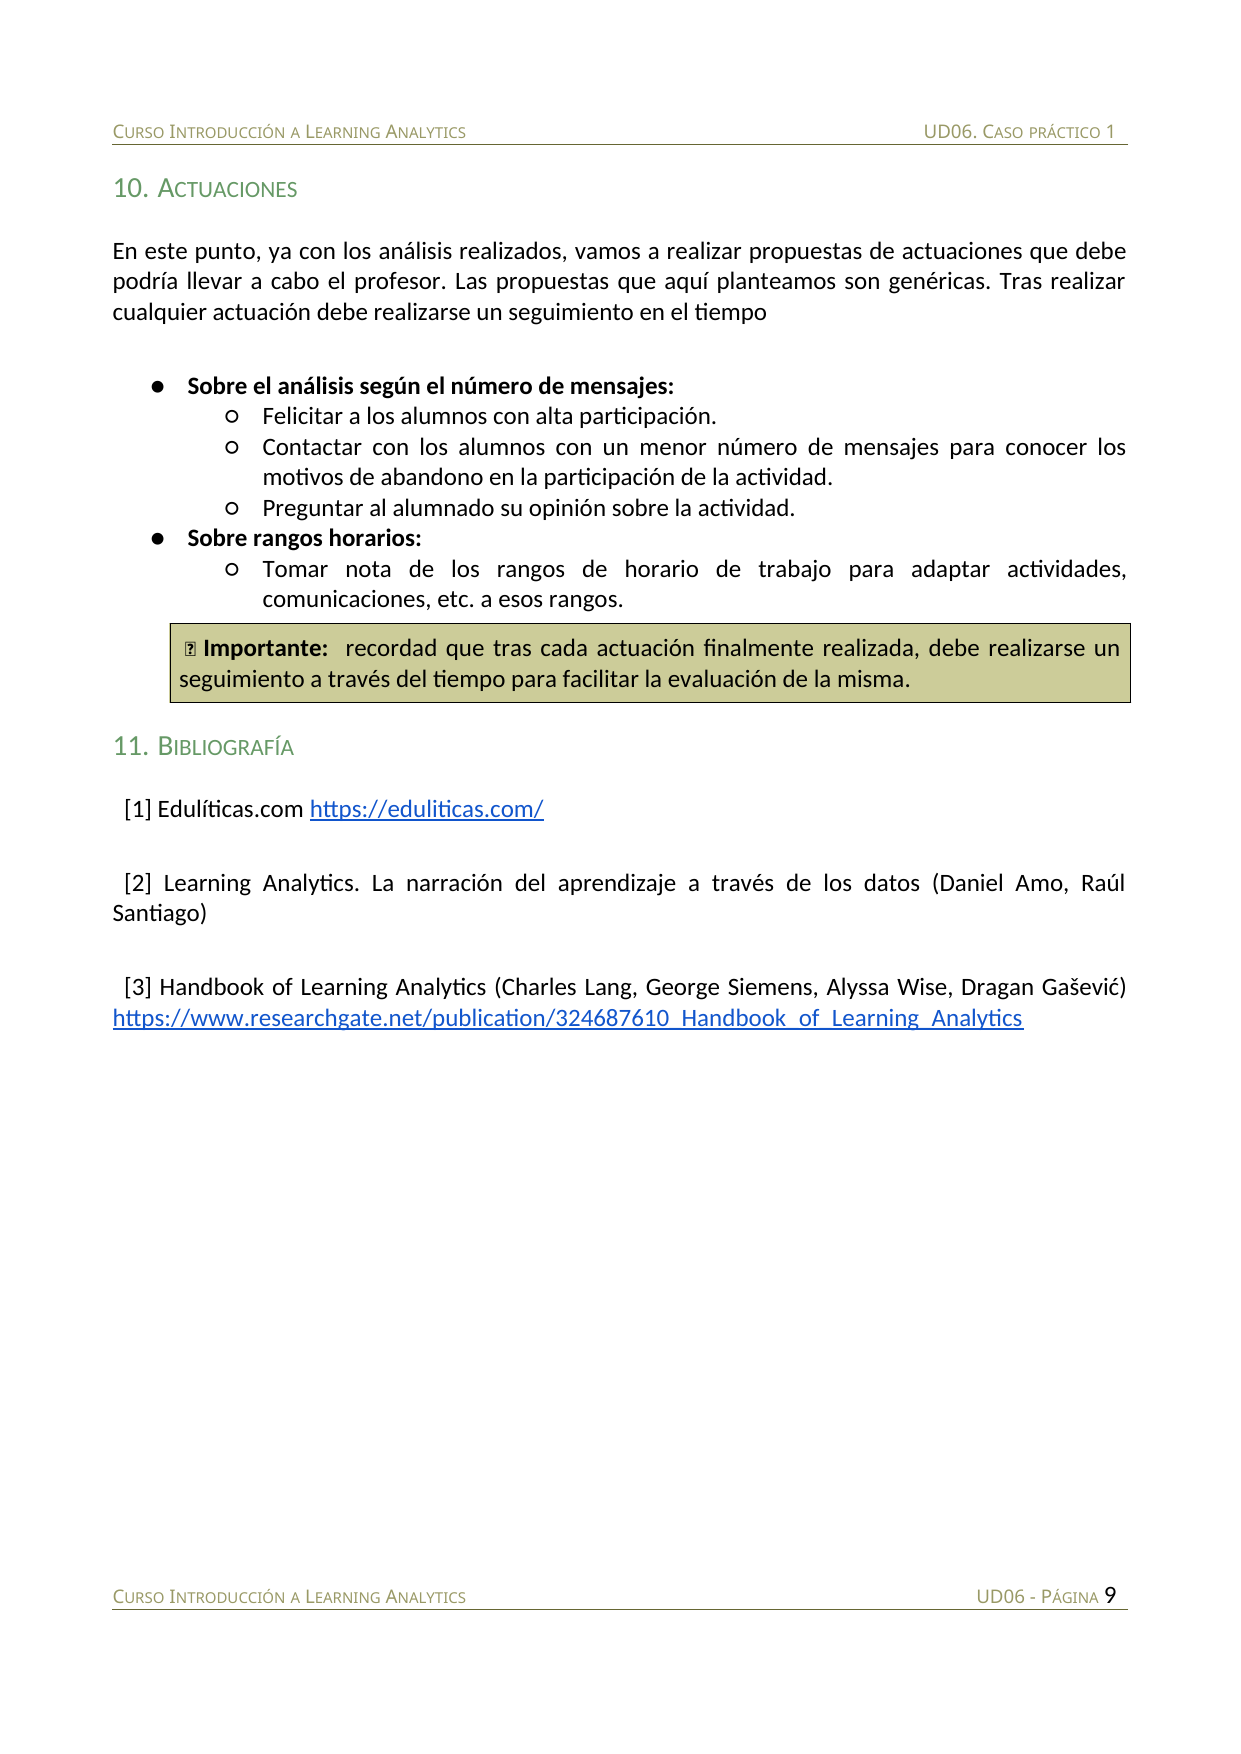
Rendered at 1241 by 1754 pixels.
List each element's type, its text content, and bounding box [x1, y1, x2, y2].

list Felicitar a los alumnos con alta participación. [225, 400, 1128, 431]
list Preguntar al alumnado su opinión sobre la actividad. [225, 492, 1128, 522]
text En este punto, ya con los análisis realizados, vamos a realizar propuestas de actuaciones que debe podría llevar a cabo el profesor. Las propuestas que aquí planteamos son genéricas. Tras realizar cualquier actuación debe realizarse un seguimiento en el tiempo [112, 235, 1128, 326]
list Tomar nota de los rangos de horario de trabajo para adaptar actividades, comunicaciones, etc. a esos rangos. [225, 553, 1128, 614]
subtitle Bibliografía [112, 727, 1128, 763]
text 📖 Importante: recordad que tras cada actuación finalmente realizada, debe realizarse un seguimiento a través del tiempo para facilitar la evaluación de la misma. [171, 624, 1130, 702]
list Contactar con los alumnos con un menor número de mensajes para conocer los motivos de abandono en la participación de la actividad. [225, 431, 1128, 492]
text [3] Handbook of Learning Analytics (Charles Lang, George Siemens, Alyssa Wise, Dragan Gašević) https://www.researchgate.net/publication/324687610_Handbook_of_Learning_Analytics [112, 972, 1128, 1033]
text [2] Learning Analytics. La narración del aprendizaje a través de los datos (Daniel Amo, Raúl Santiago) [112, 867, 1128, 928]
text [1] Edulíticas.com https://eduliticas.com/ [112, 793, 1128, 824]
subtitle Actuaciones [112, 169, 1128, 205]
list Sobre el análisis según el número de mensajes: [150, 370, 1128, 400]
list Sobre rangos horarios: [150, 522, 1128, 553]
